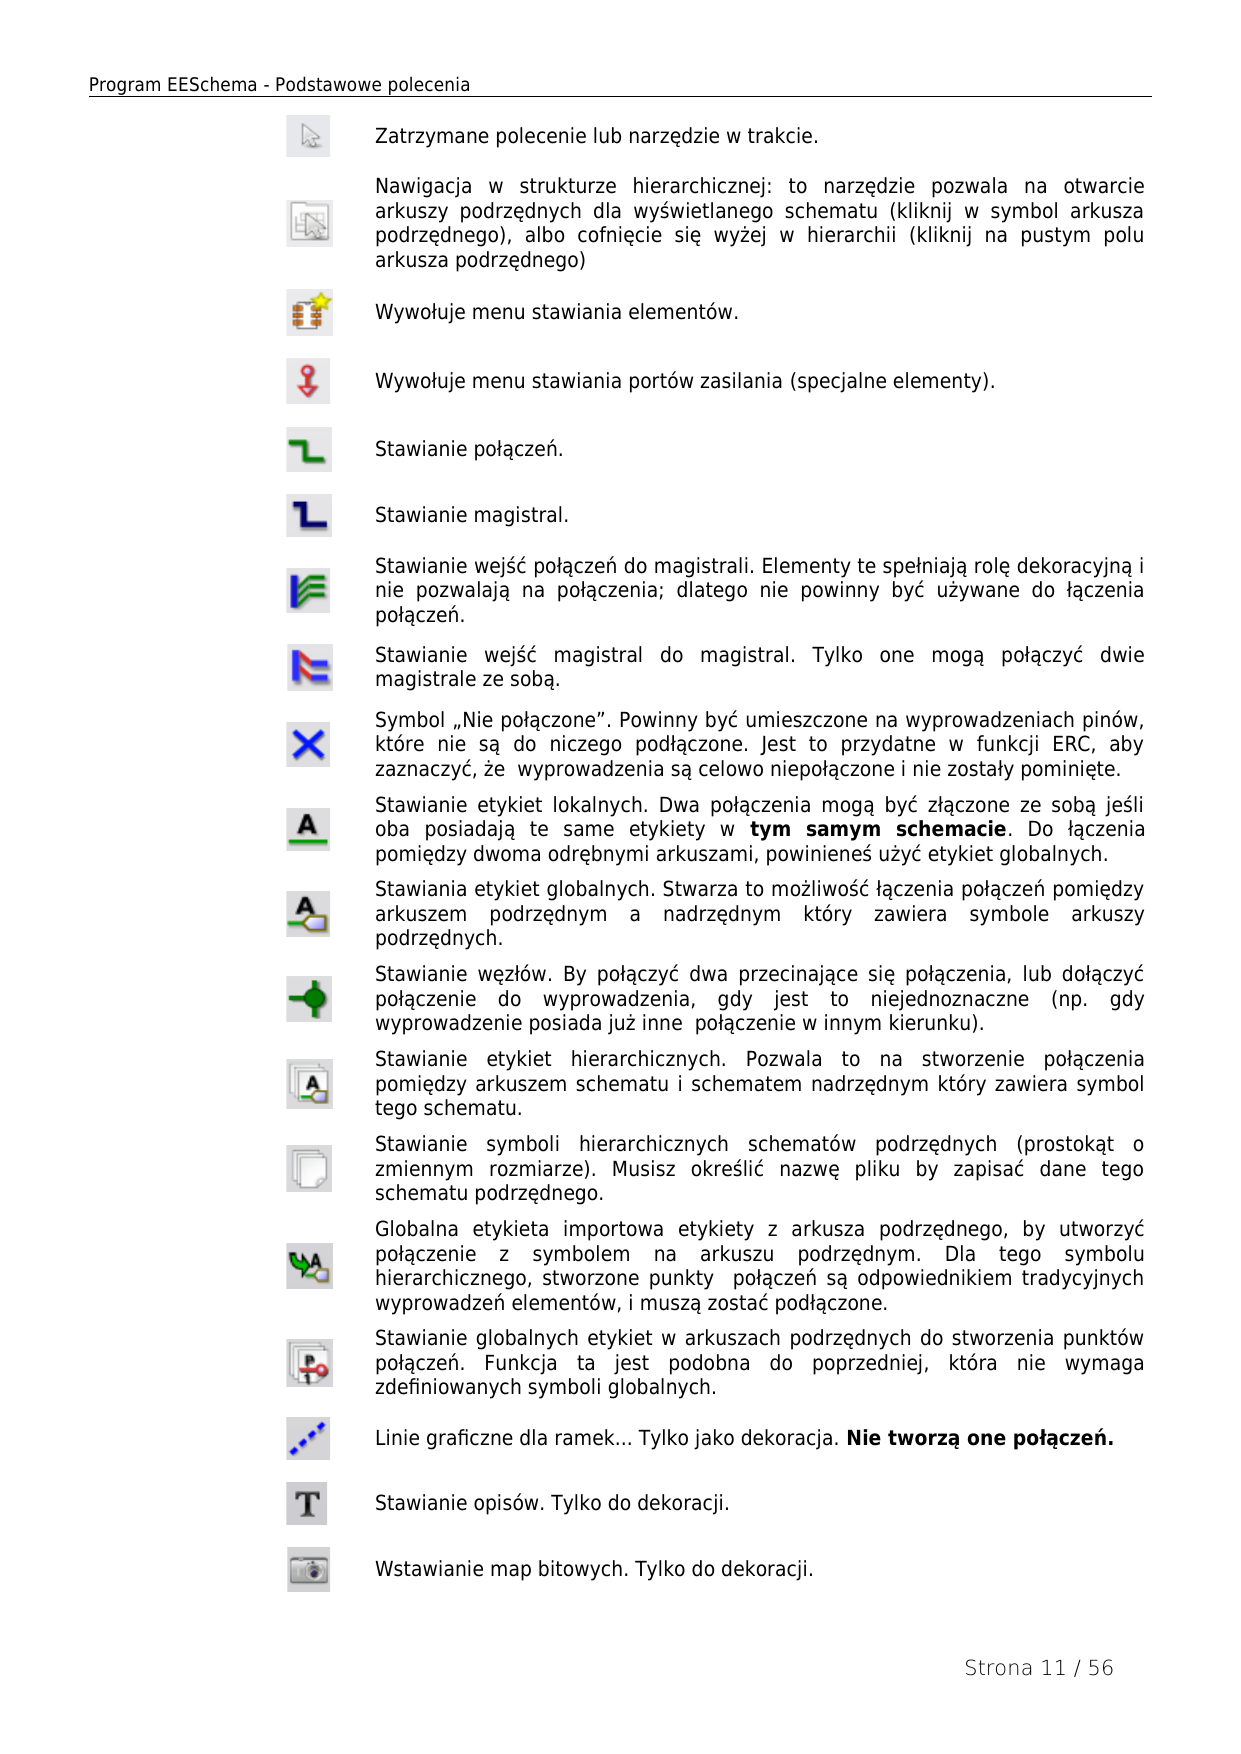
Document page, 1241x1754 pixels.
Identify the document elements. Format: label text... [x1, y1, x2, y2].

table_cell [269, 633, 357, 702]
picture [286, 427, 332, 472]
picture [286, 1482, 328, 1525]
table_cell Stawianie wejść magistral do magistral. Tylko one mogą połączyć dwie magistrale ze sobą. [358, 633, 1152, 702]
picture [286, 976, 332, 1022]
table_cell [269, 702, 357, 787]
picture [286, 494, 332, 537]
table_cell [269, 872, 357, 957]
table_cell Globalna etykieta importowa etykiety z arkusza podrzędnego, by utworzyć połączenie z symbolem na arkuszu podrzędnym. Dla tego symbolu hierarchicznego, stworzone punkty połączeń są odpowiednikiem tradycyjnych wyprowadzeń elementów, i muszą zostać podłączone. [358, 1211, 1152, 1321]
table_cell [269, 1126, 357, 1211]
table_cell [269, 1041, 357, 1126]
table_cell Stawianie wejść połączeń do magistrali. Elementy te spełniają rolę dekoracyjną i nie pozwalają na połączenia; dlatego nie powinny być używane do łączenia połączeń. [358, 548, 1152, 633]
table_cell Symbol „Nie połączone”. Powinny być umieszczone na wyprowadzeniach pinów, które nie są do niczego podłączone. Jest to przydatne w funkcji ERC, aby zaznaczyć, że wyprowadzenia są celowo niepołączone i nie zostały pominięte. [358, 702, 1152, 787]
table_cell Wywołuje menu stawiania portów zasilania (specjalne elementy). [358, 347, 1152, 416]
table_cell Stawianie symboli hierarchicznych schematów podrzędnych (prostokąt o zmiennym rozmiarze). Musisz określić nazwę pliku by zapisać dane tego schematu podrzędnego. [358, 1126, 1152, 1211]
table_cell Wstawianie map bitowych. Tylko do dekoracji. [358, 1536, 1152, 1603]
table_cell [269, 1406, 357, 1471]
table_cell Stawianie globalnych etykiet w arkuszach podrzędnych do stworzenia punktów połączeń. Funkcja ta jest podobna do poprzedniej, która nie wymaga zdefiniowanych symboli globalnych. [358, 1321, 1152, 1406]
table_cell [269, 416, 357, 483]
table_cell Stawianie opisów. Tylko do dekoracji. [358, 1471, 1152, 1536]
picture [286, 115, 331, 157]
picture [286, 1059, 333, 1109]
picture [286, 1243, 333, 1289]
table_header [269, 103, 357, 169]
picture [286, 289, 333, 336]
table_cell Stawianie połączeń. [358, 416, 1152, 483]
table_cell [269, 957, 357, 1041]
picture [286, 358, 331, 404]
table_cell Stawianie magistral. [358, 483, 1152, 548]
table_cell Stawianie węzłów. By połączyć dwa przecinające się połączenia, lub dołączyć połączenie do wyprowadzenia, gdy jest to niejednoznaczne (np. gdy wyprowadzenie posiada już inne połączenie w innym kierunku). [358, 957, 1152, 1041]
picture [286, 1145, 332, 1192]
picture [286, 1339, 333, 1387]
table_cell Linie graficzne dla ramek... Tylko jako dekoracja. Nie tworzą one połączeń. [358, 1406, 1152, 1471]
table_cell [269, 169, 357, 278]
table_header Zatrzymane polecenie lub narzędzie w trakcie. [358, 103, 1152, 169]
table_cell Stawianie etykiet hierarchicznych. Pozwala to na stworzenie połączenia pomiędzy arkuszem schematu i schematem nadrzędnym który zawiera symbol tego schematu. [358, 1041, 1152, 1126]
table_cell [269, 1536, 357, 1603]
picture [286, 808, 331, 851]
picture [286, 200, 333, 247]
table_cell [269, 347, 357, 416]
picture [286, 1417, 331, 1460]
picture [286, 1547, 331, 1592]
picture [286, 891, 331, 937]
table_cell Stawiania etykiet globalnych. Stwarza to możliwość łączenia połączeń pomiędzy arkuszem podrzędnym a nadrzędnym który zawiera symbole arkuszy podrzędnych. [358, 872, 1152, 957]
table_cell Stawianie etykiet lokalnych. Dwa połączenia mogą być złączone ze sobą jeśli oba posiadają te same etykiety w tym samym schemacie. Do łączenia pomiędzy dwoma odrębnymi arkuszami, powinieneś użyć etykiet globalnych. [358, 787, 1152, 872]
table_cell [269, 1321, 357, 1406]
table_cell [269, 548, 357, 633]
picture [286, 644, 333, 691]
picture [286, 568, 331, 613]
table_cell [269, 1471, 357, 1536]
table_cell Wywołuje menu stawiania elementów. [358, 278, 1152, 347]
picture [286, 722, 331, 767]
table_cell Nawigacja w strukturze hierarchicznej: to narzędzie pozwala na otwarcie arkuszy podrzędnych dla wyświetlanego schematu (kliknij w symbol arkusza podrzędnego), albo cofnięcie się wyżej w hierarchii (kliknij na pustym polu arkusza podrzędnego) [358, 169, 1152, 278]
table_cell [269, 787, 357, 872]
table_cell [269, 1211, 357, 1321]
table_cell [269, 483, 357, 548]
table_cell [269, 278, 357, 347]
